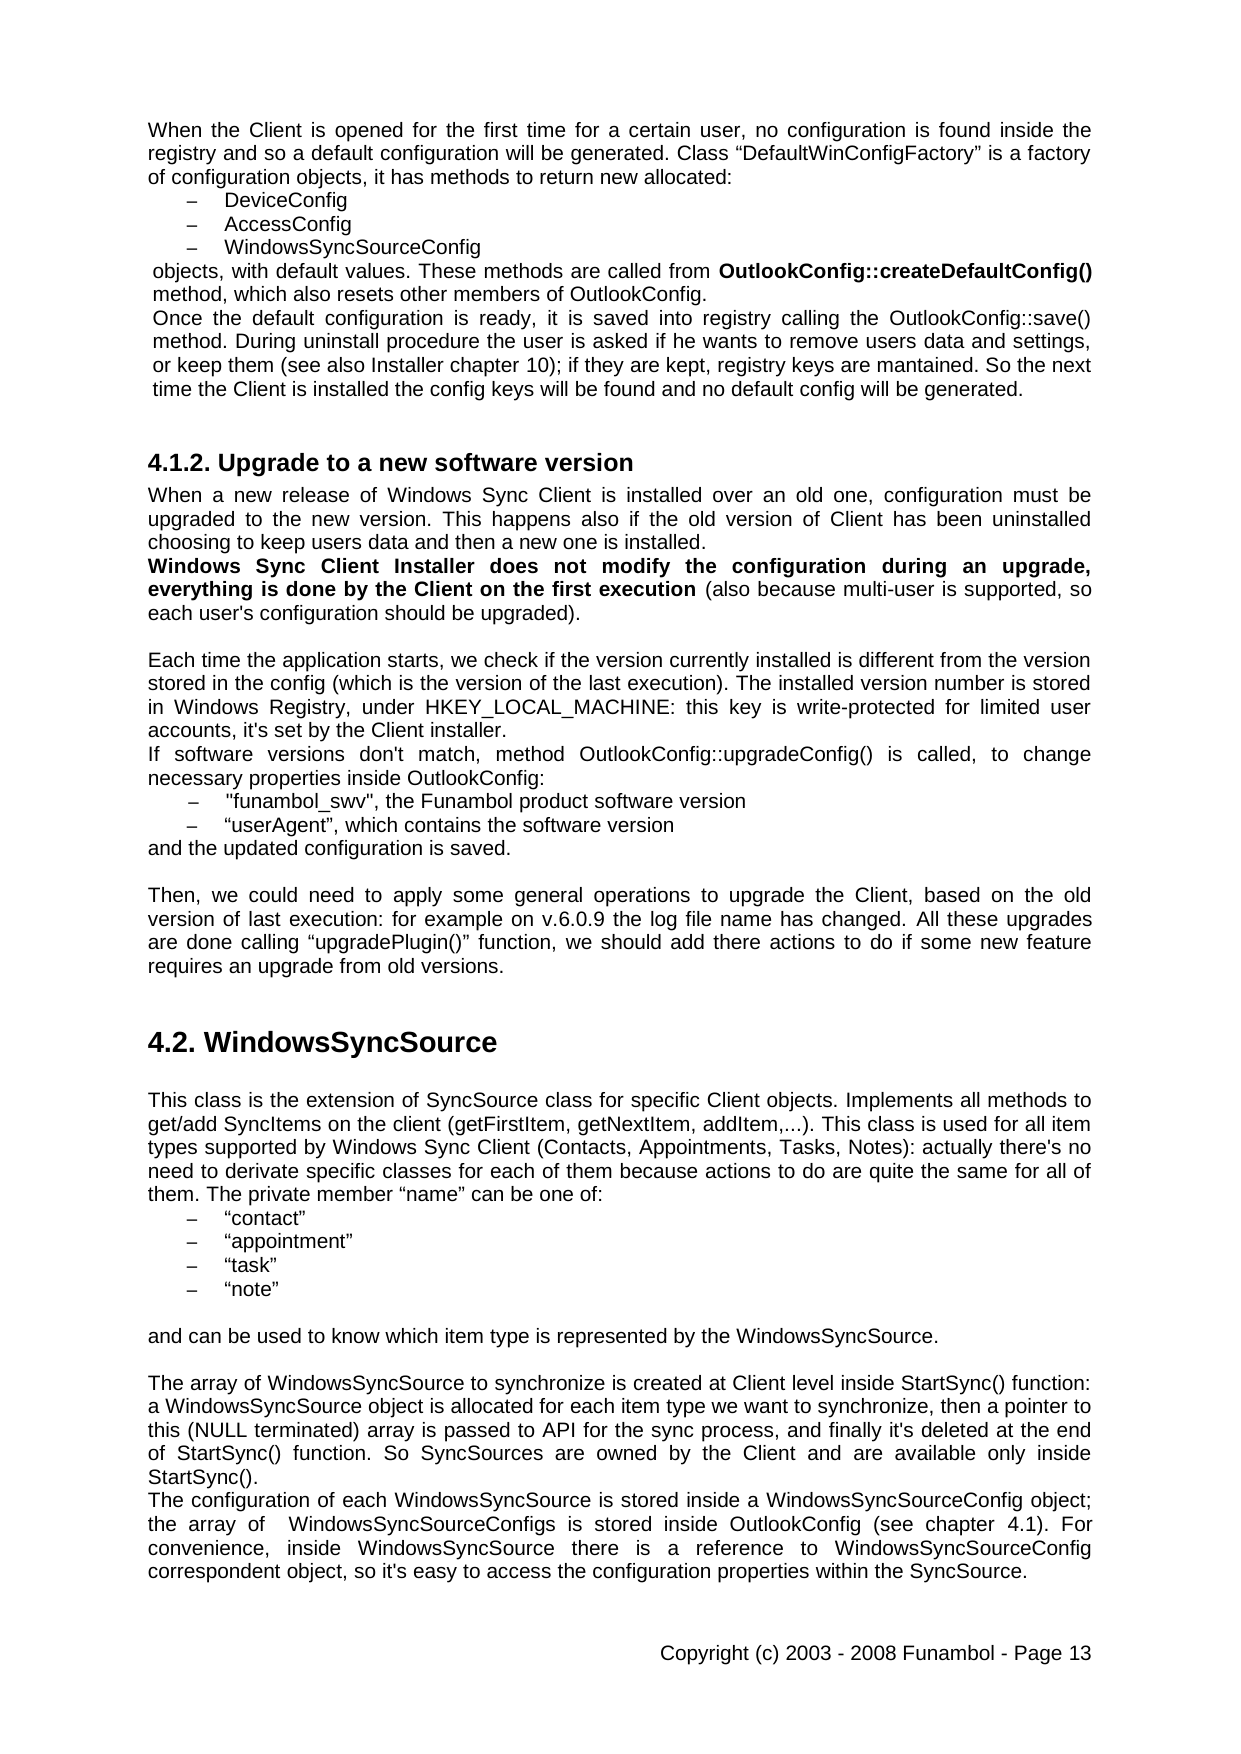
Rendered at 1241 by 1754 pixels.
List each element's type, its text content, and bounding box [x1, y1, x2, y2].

subtitle Upgrade to a new software version [148, 449, 1093, 477]
text When the Client is opened for the first time for a certain user, no configuration is found inside the registry and so a default configuration will be generated. Class “DefaultWinConfigFactory” is a factory of configuration objects, it has methods to return new allocated: [148, 118, 1093, 189]
text Then, we could need to apply some general operations to upgrade the Client, based on the old version of last execution: for example on v.6.0.9 the log file name has changed. All these upgrades are done calling “upgradePlugin()” function, we should add there actions to do if some new feature requires an upgrade from old versions. [148, 884, 1093, 978]
text The array of WindowsSyncSource to synchronize is created at Client level inside StartSync() function: a WindowsSyncSource object is allocated for each item type we want to synchronize, then a pointer to this (NULL terminated) array is passed to API for the sync process, and finally it's deleted at the end of StartSync() function. So SyncSources are owned by the Client and are available only inside StartSync(). [148, 1371, 1093, 1489]
text Once the default configuration is ready, it is saved into registry calling the OutlookConfig::save() method. During uninstall procedure the user is asked if he wants to remove users data and settings, or keep them (see also Installer chapter 10); if they are kept, registry keys are mantained. So the next time the Client is installed the config keys will be found and no default config will be generated. [152, 306, 1093, 401]
text When a new release of Windows Sync Client is installed over an old one, configuration must be upgraded to the new version. This happens also if the old version of Client has been uninstalled choosing to keep users data and then a new one is installed. [148, 483, 1093, 554]
list "funambol_swv", the Funambol product software version [188, 789, 1093, 813]
text objects, with default values. These methods are called from OutlookConfig::createDefaultConfig() method, which also resets other members of OutlookConfig. [152, 259, 1093, 306]
list “note” [187, 1277, 1093, 1301]
list WindowsSyncSourceConfig [187, 236, 1093, 259]
text This class is the extension of SyncSource class for specific Client objects. Implements all methods to get/add SyncItems on the client (getFirstItem, getNextItem, addItem,...). This class is used for all item types supported by Windows Sync Client (Contacts, Appointments, Tasks, Notes): actually there's no need to derivate specific classes for each of them because actions to do are quite the same for all of them. The private member “name” can be one of: [148, 1089, 1093, 1206]
text and can be used to know which item type is represented by the WindowsSyncSource. [148, 1324, 1093, 1348]
list “userAgent”, which contains the software version [187, 813, 1093, 837]
text and the updated configuration is saved. [148, 837, 1093, 860]
list “contact” [187, 1206, 1093, 1230]
list “task” [187, 1253, 1093, 1277]
subtitle WindowsSyncSource [148, 1026, 1093, 1059]
list DeviceConfig [187, 189, 1093, 212]
text Windows Sync Client Installer does not modify the configuration during an upgrade, everything is done by the Client on the first execution (also because multi-user is supported, so each user's configuration should be upgraded). [148, 554, 1093, 625]
text The configuration of each WindowsSyncSource is stored inside a WindowsSyncSourceConfig object; the array of WindowsSyncSourceConfigs is stored inside OutlookConfig (see chapter 4.1). For convenience, inside WindowsSyncSource there is a reference to WindowsSyncSourceConfig correspondent object, so it's easy to access the configuration properties within the SyncSource. [148, 1489, 1093, 1583]
text If software versions don't match, method OutlookConfig::upgradeConfig() is called, to change necessary properties inside OutlookConfig: [148, 742, 1093, 789]
text Each time the application starts, we check if the version currently installed is different from the version stored in the config (which is the version of the last execution). The installed version number is stored in Windows Registry, under HKEY_LOCAL_MACHINE: this key is write-protected for limited user accounts, it's set by the Client installer. [148, 648, 1093, 742]
list AccessConfig [187, 212, 1093, 236]
list “appointment” [187, 1230, 1093, 1253]
